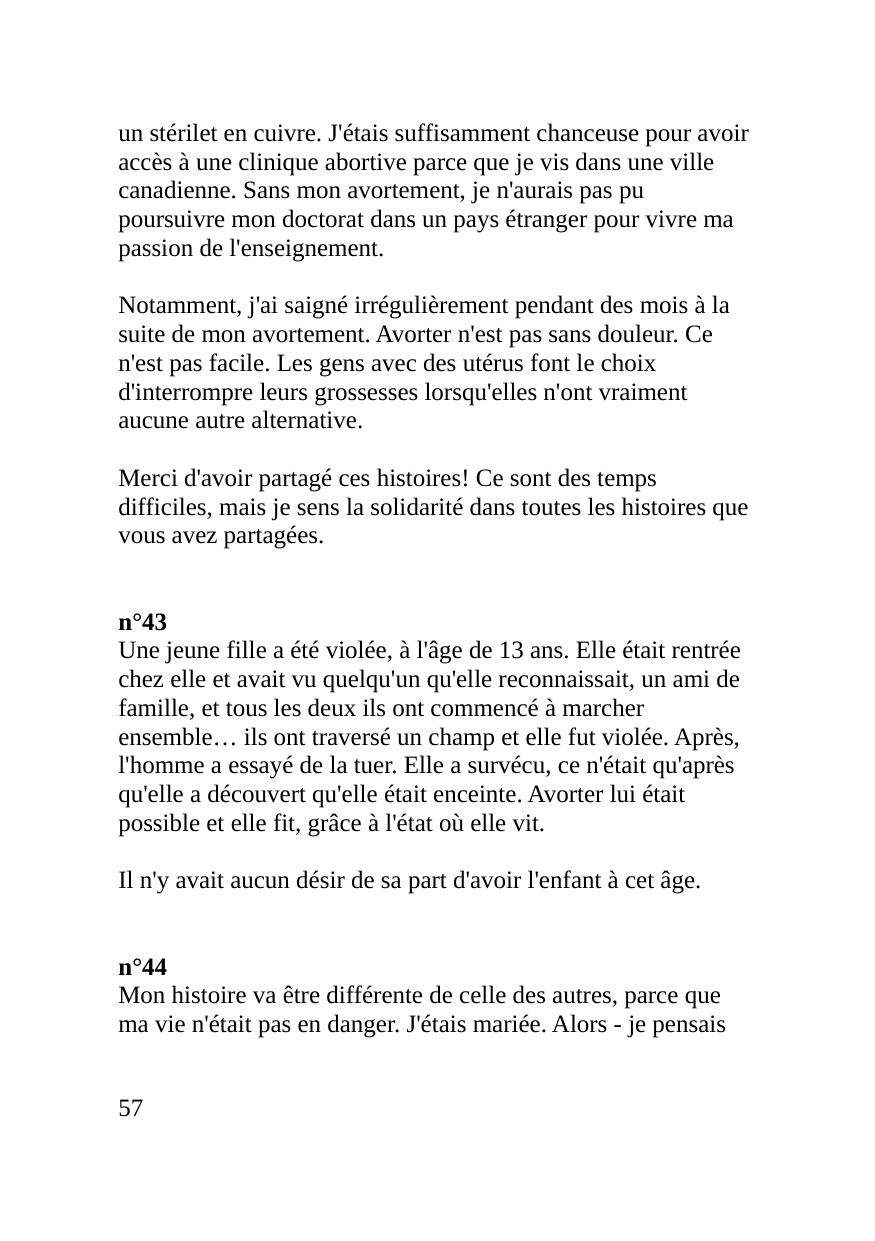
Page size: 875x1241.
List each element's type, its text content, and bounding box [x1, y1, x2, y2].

text un stérilet en cuivre. J'étais suffisamment chanceuse pour avoir accès à une clinique abortive parce que je vis dans une ville canadienne. Sans mon avortement, je n'aurais pas pu poursuivre mon doctorat dans un pays étranger pour vivre ma passion de l'enseignement. [118, 118, 756, 262]
text Merci d'avoir partagé ces histoires! Ce sont des temps difficiles, mais je sens la solidarité dans toutes les histoires que vous avez partagées. [118, 463, 756, 549]
text Une jeune fille a été violée, à l'âge de 13 ans. Elle était rentrée chez elle et avait vu quelqu'un qu'elle reconnaissait, un ami de famille, et tous les deux ils ont commencé à marcher ensemble… ils ont traversé un champ et elle fut violée. Après, l'homme a essayé de la tuer. Elle a survécu, ce n'était qu'après qu'elle a découvert qu'elle était enceinte. Avorter lui était possible et elle fit, grâce à l'état où elle vit. [118, 636, 756, 837]
text Mon histoire va être différente de celle des autres, parce que ma vie n'était pas en danger. J'étais mariée. Alors - je pensais [118, 981, 756, 1038]
text n°43 [118, 607, 756, 636]
text Notamment, j'ai saigné irrégulièrement pendant des mois à la suite de mon avortement. Avorter n'est pas sans douleur. Ce n'est pas facile. Les gens avec des utérus font le choix d'interrompre leurs grossesses lorsqu'elles n'ont vraiment aucune autre alternative. [118, 291, 756, 434]
text Il n'y avait aucun désir de sa part d'avoir l'enfant à cet âge. [118, 866, 756, 894]
text n°44 [118, 952, 756, 981]
